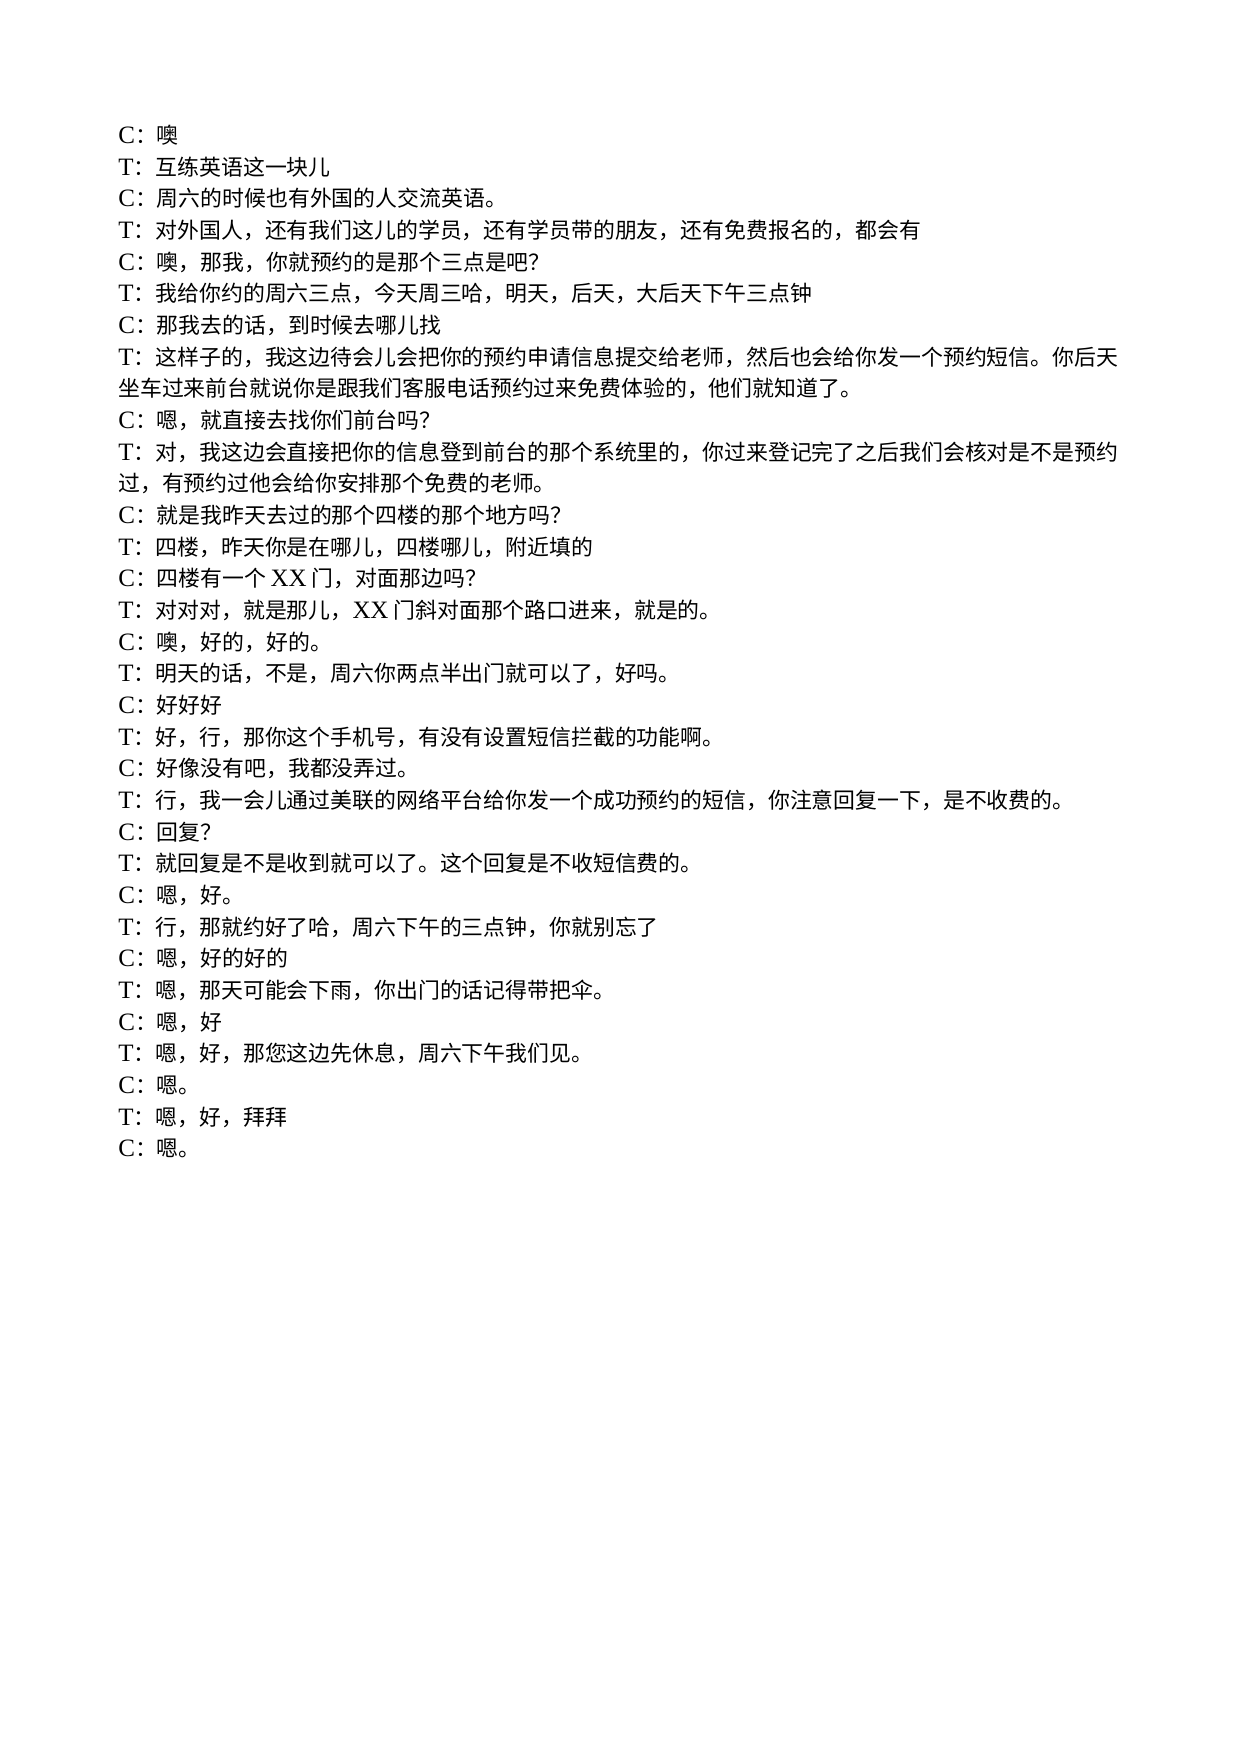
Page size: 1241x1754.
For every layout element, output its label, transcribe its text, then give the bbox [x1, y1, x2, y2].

text T：对外国人，还有我们这儿的学员，还有学员带的朋友，还有免费报名的，都会有 [118, 213, 1122, 245]
text C：嗯。 [118, 1068, 1122, 1100]
text T：就回复是不是收到就可以了。这个回复是不收短信费的。 [118, 846, 1122, 878]
text T：四楼，昨天你是在哪儿，四楼哪儿，附近填的 [118, 530, 1122, 561]
text T：这样子的，我这边待会儿会把你的预约申请信息提交给老师，然后也会给你发一个预约短信。你后天坐车过来前台就说你是跟我们客服电话预约过来免费体验的，他们就知道了。 [118, 340, 1122, 403]
text C：噢，那我，你就预约的是那个三点是吧？ [118, 245, 1122, 276]
text C：好好好 [118, 688, 1122, 720]
text C：那我去的话，到时候去哪儿找 [118, 308, 1122, 340]
text T：明天的话，不是，周六你两点半出门就可以了，好吗。 [118, 656, 1122, 688]
text C：嗯，好的好的 [118, 941, 1122, 973]
text T：行，我一会儿通过美联的网络平台给你发一个成功预约的短信，你注意回复一下，是不收费的。 [118, 783, 1122, 815]
text T：好，行，那你这个手机号，有没有设置短信拦截的功能啊。 [118, 720, 1122, 751]
text C：嗯，好 [118, 1005, 1122, 1036]
text T：嗯，好，拜拜 [118, 1100, 1122, 1131]
text C：嗯，好。 [118, 878, 1122, 910]
text T：嗯，那天可能会下雨，你出门的话记得带把伞。 [118, 973, 1122, 1005]
text T：互练英语这一块儿 [118, 150, 1122, 181]
text C：四楼有一个XX门，对面那边吗？ [118, 561, 1122, 593]
text T：我给你约的周六三点，今天周三哈，明天，后天，大后天下午三点钟 [118, 276, 1122, 308]
text C：嗯，就直接去找你们前台吗？ [118, 403, 1122, 435]
text C：嗯。 [118, 1131, 1122, 1163]
text C：回复？ [118, 815, 1122, 846]
text C：噢，好的，好的。 [118, 625, 1122, 656]
text T：对对对，就是那儿，XX门斜对面那个路口进来，就是的。 [118, 593, 1122, 625]
text C：周六的时候也有外国的人交流英语。 [118, 181, 1122, 213]
text T：行，那就约好了哈，周六下午的三点钟，你就别忘了 [118, 910, 1122, 941]
text C：噢 [118, 118, 1122, 150]
text T：嗯，好，那您这边先休息，周六下午我们见。 [118, 1036, 1122, 1068]
text T：对，我这边会直接把你的信息登到前台的那个系统里的，你过来登记完了之后我们会核对是不是预约过，有预约过他会给你安排那个免费的老师。 [118, 435, 1122, 498]
text C：好像没有吧，我都没弄过。 [118, 751, 1122, 783]
text C：就是我昨天去过的那个四楼的那个地方吗？ [118, 498, 1122, 530]
